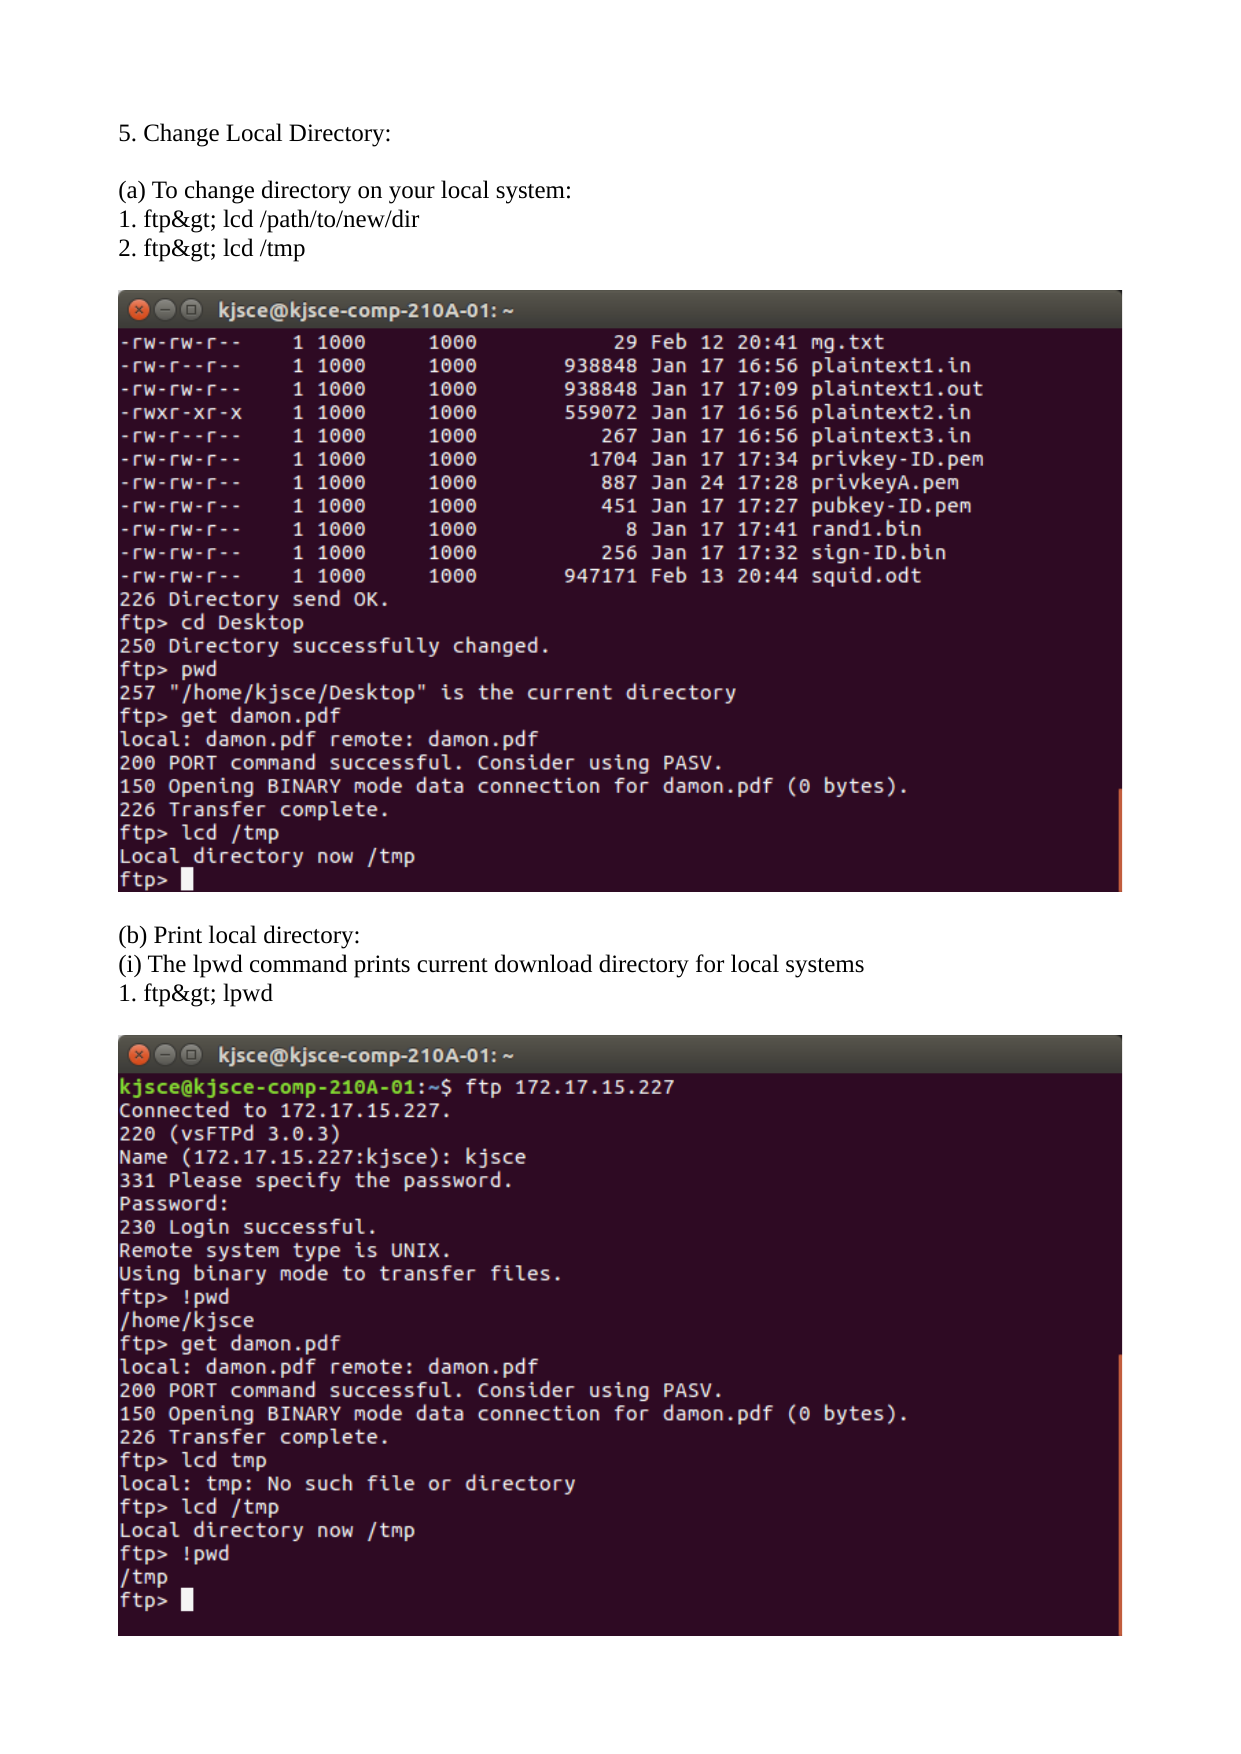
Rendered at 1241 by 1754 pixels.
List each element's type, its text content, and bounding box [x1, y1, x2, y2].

text 2. ftp&gt; lcd /tmp [118, 233, 1122, 262]
text (i) The lpwd command prints current download directory for local systems [118, 949, 1122, 978]
picture [118, 290, 1123, 892]
text (a) To change directory on your local system: [118, 176, 1122, 204]
picture [118, 1035, 1123, 1636]
text 1. ftp&gt; lpwd [118, 978, 1122, 1006]
text (b) Print local directory: [118, 920, 1122, 949]
text 5. Change Local Directory: [118, 118, 1122, 147]
text 1. ftp&gt; lcd /path/to/new/dir [118, 204, 1122, 233]
